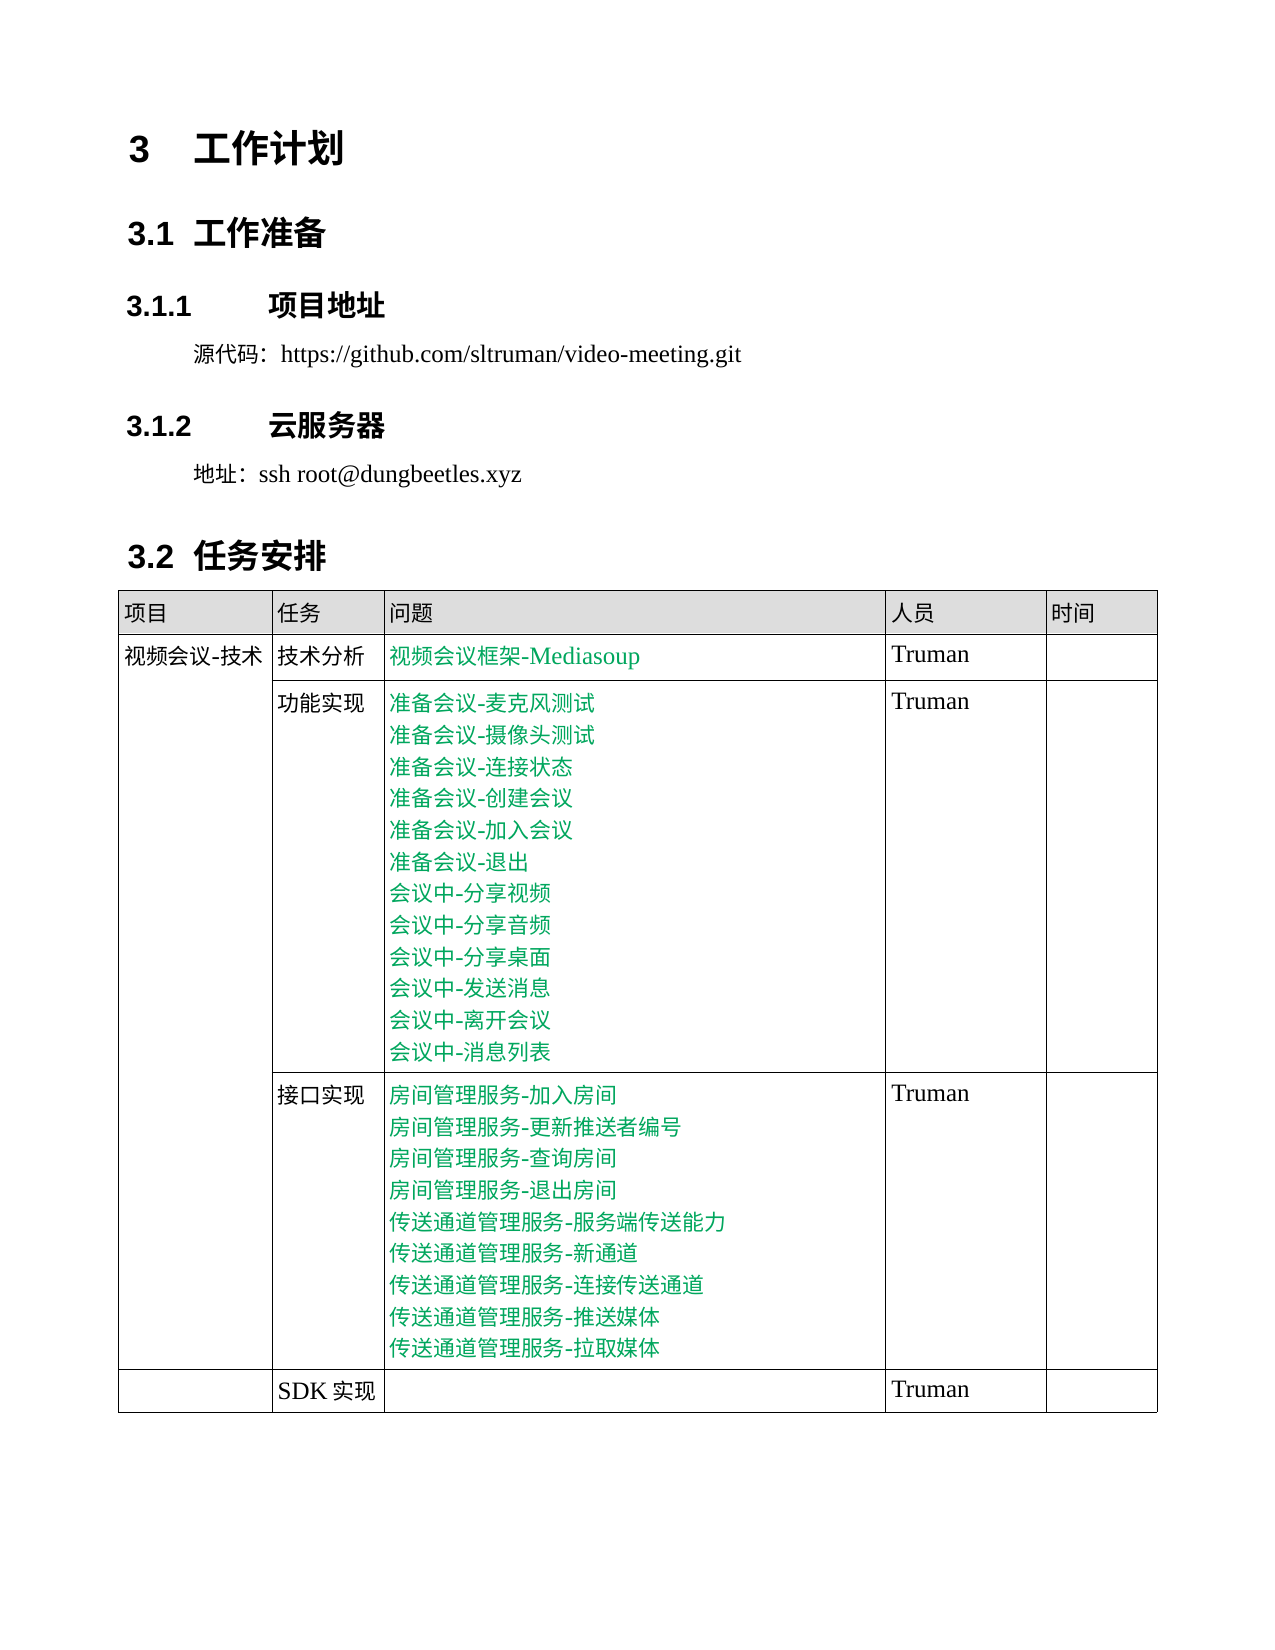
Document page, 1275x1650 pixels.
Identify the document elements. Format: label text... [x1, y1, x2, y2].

table_header 问题 [385, 591, 885, 633]
table_cell 功能实现 [273, 681, 384, 1072]
table_cell [1047, 635, 1157, 680]
table_cell Truman [886, 635, 1046, 680]
table_header 任务 [273, 591, 384, 633]
table_cell Truman [886, 681, 1046, 1072]
table_cell Truman [886, 1073, 1046, 1368]
table_cell 技术分析 [273, 635, 384, 680]
subtitle 工作准备 [118, 206, 1157, 255]
table_header 人员 [886, 591, 1046, 633]
subtitle 工作计划 [118, 118, 1157, 173]
table_cell [119, 1370, 272, 1412]
subtitle 云服务器 [118, 402, 1157, 445]
table_cell 视频会议-技术 [119, 635, 272, 1368]
table_cell 准备会议-麦克风测试 准备会议-摄像头测试 准备会议-连接状态 准备会议-创建会议 准备会议-加入会议 准备会议-退出 会议中-分享视频 会议中-分享音频 会议中-分享桌面 会议中-发送消息 会议中-离开会议 会议中-消息列表 [385, 681, 885, 1072]
subtitle 项目地址 [118, 282, 1157, 324]
table_cell [1047, 1073, 1157, 1368]
subtitle 任务安排 [118, 529, 1157, 578]
table_cell [1047, 1370, 1157, 1412]
table_cell [1047, 681, 1157, 1072]
table_cell Truman [886, 1370, 1046, 1412]
table_header 项目 [119, 591, 272, 633]
table_cell 房间管理服务-加入房间 房间管理服务-更新推送者编号 房间管理服务-查询房间 房间管理服务-退出房间 传送通道管理服务-服务端传送能力 传送通道管理服务-新通道 传送通道管理服务-连接传送通道 传送通道管理服务-推送媒体 传送通道管理服务-拉取媒体 [385, 1073, 885, 1368]
text 地址：ssh root@dungbeetles.xyz [118, 457, 1157, 489]
text 源代码：https://github.com/sltruman/video-meeting.git [118, 337, 1157, 369]
table_header 时间 [1047, 591, 1157, 633]
table_cell SDK实现 [273, 1370, 384, 1412]
table_cell [385, 1370, 885, 1412]
table_cell 视频会议框架-Mediasoup [385, 635, 885, 680]
table_cell 接口实现 [273, 1073, 384, 1368]
